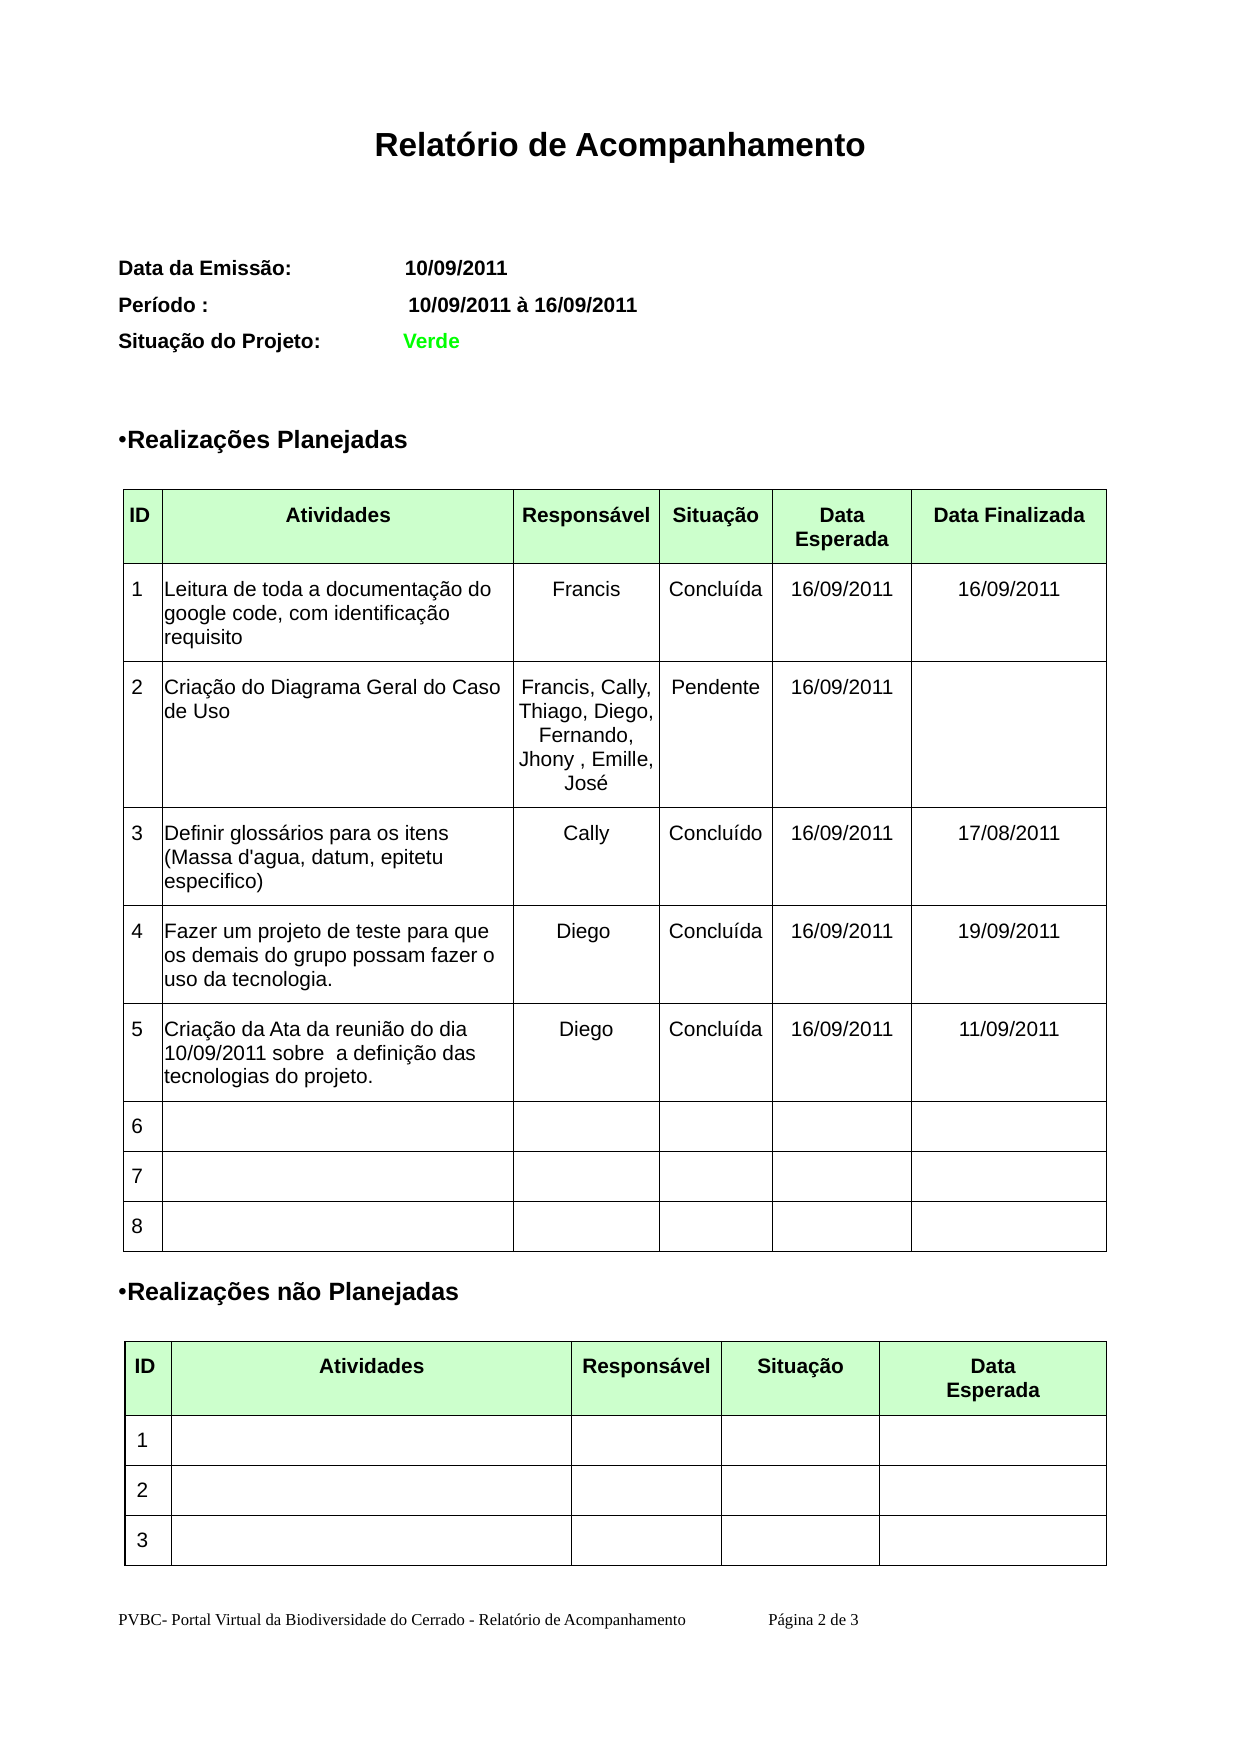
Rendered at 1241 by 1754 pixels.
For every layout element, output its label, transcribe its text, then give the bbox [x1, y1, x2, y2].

table_cell 11/09/2011 [912, 1004, 1106, 1101]
table_cell [660, 1152, 772, 1201]
table_cell 16/09/2011 [773, 564, 911, 661]
table_cell [514, 1202, 659, 1251]
table_cell [773, 1102, 911, 1151]
table_cell [660, 1202, 772, 1251]
table_cell [912, 1152, 1106, 1201]
table_header Responsável [572, 1342, 721, 1415]
table_cell [172, 1516, 571, 1565]
table_cell [572, 1516, 721, 1565]
table_cell [172, 1416, 571, 1465]
table_cell [912, 1102, 1106, 1151]
table_cell 16/09/2011 [773, 906, 911, 1003]
table_cell [172, 1466, 571, 1515]
table_cell [514, 1102, 659, 1151]
text Situação do Projeto: Verde [118, 329, 1122, 353]
table_header Data Esperada [880, 1342, 1106, 1415]
table_cell [514, 1152, 659, 1201]
table_cell Definir glossários para os itens (Massa d'agua, datum, epitetu especifico) [163, 808, 513, 905]
table_cell 16/09/2011 [912, 564, 1106, 661]
table_cell [722, 1466, 879, 1515]
table_cell 17/08/2011 [912, 808, 1106, 905]
table_cell Criação da Ata da reunião do dia 10/09/2011 sobre a definição das tecnologias do projeto. [163, 1004, 513, 1101]
table_cell Criação do Diagrama Geral do Caso de Uso [163, 662, 513, 807]
table_cell Fazer um projeto de teste para que os demais do grupo possam fazer o uso da tecnologia. [163, 906, 513, 1003]
table_header Responsável [514, 490, 659, 563]
table_cell 1 [124, 564, 162, 661]
table_cell [660, 1102, 772, 1151]
text Data da Emissão: 10/09/2011 [118, 256, 1122, 280]
table_cell 19/09/2011 [912, 906, 1106, 1003]
table_cell [163, 1152, 513, 1201]
table_cell [773, 1152, 911, 1201]
table_cell [773, 1202, 911, 1251]
table_cell [572, 1416, 721, 1465]
table_cell 7 [124, 1152, 162, 1201]
table_cell [572, 1466, 721, 1515]
table_cell 16/09/2011 [773, 662, 911, 807]
table_cell 1 [126, 1416, 171, 1465]
table_cell 2 [126, 1466, 171, 1515]
table_cell Francis [514, 564, 659, 661]
list Realizações não Planejadas [118, 1277, 1122, 1306]
table_cell 3 [124, 808, 162, 905]
table_cell Diego [514, 1004, 659, 1101]
table_cell [722, 1416, 879, 1465]
table_cell [163, 1102, 513, 1151]
table_cell 6 [124, 1102, 162, 1151]
table_cell Pendente [660, 662, 772, 807]
table_cell 4 [124, 906, 162, 1003]
table_cell 8 [124, 1202, 162, 1251]
table_header Data Finalizada [912, 490, 1106, 563]
table_cell [880, 1416, 1106, 1465]
table_cell [163, 1202, 513, 1251]
table_cell Concluída [660, 1004, 772, 1101]
table_cell Francis, Cally, Thiago, Diego, Fernando, Jhony , Emille, José [514, 662, 659, 807]
table_cell Diego [514, 906, 659, 1003]
table_cell Cally [514, 808, 659, 905]
table_header Data Esperada [773, 490, 911, 563]
text Período : 10/09/2011 à 16/09/2011 [118, 293, 1122, 317]
table_cell Leitura de toda a documentação do google code, com identificação requisito [163, 564, 513, 661]
table_cell Concluída [660, 906, 772, 1003]
table_cell Concluída [660, 564, 772, 661]
table_cell 5 [124, 1004, 162, 1101]
table_header ID [126, 1342, 171, 1415]
table_header Situação [660, 490, 772, 563]
table_cell [880, 1516, 1106, 1565]
table_header ID [124, 490, 162, 563]
list Realizações Planejadas [118, 426, 1122, 454]
table_cell [722, 1516, 879, 1565]
text Relatório de Acompanhamento [118, 125, 1122, 164]
table_cell [880, 1466, 1106, 1515]
table_cell [912, 1202, 1106, 1251]
table_cell 3 [126, 1516, 171, 1565]
table_header Situação [722, 1342, 879, 1415]
table_header Atividades [172, 1342, 571, 1415]
table_header Atividades [163, 490, 513, 563]
table_cell 16/09/2011 [773, 808, 911, 905]
table_cell [912, 662, 1106, 807]
table_cell Concluído [660, 808, 772, 905]
table_cell 16/09/2011 [773, 1004, 911, 1101]
table_cell 2 [124, 662, 162, 807]
